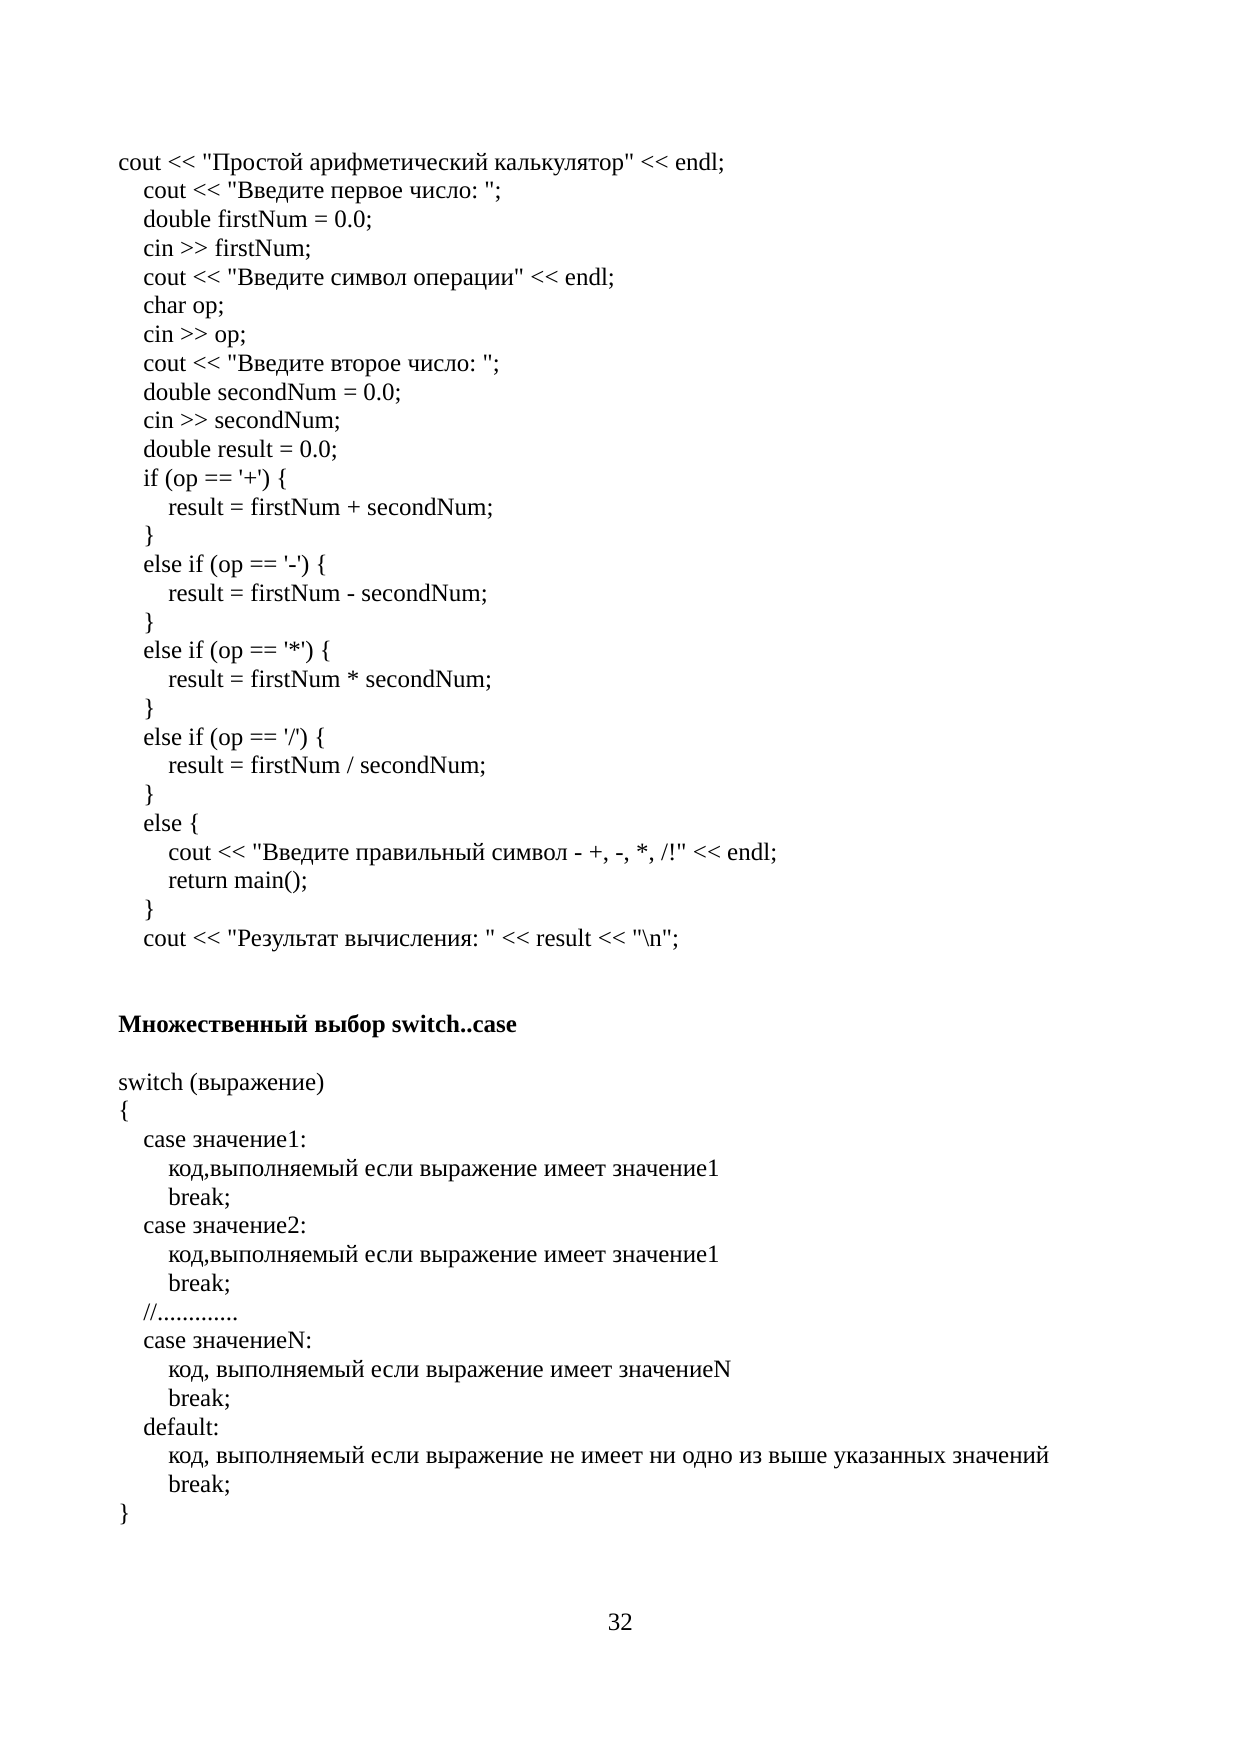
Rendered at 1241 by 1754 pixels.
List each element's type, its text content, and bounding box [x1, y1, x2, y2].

text cout << "Результат вычисления: " << result << "\n"; [118, 923, 1122, 952]
text result = firstNum - secondNum; [118, 578, 1122, 607]
text break; [118, 1469, 1122, 1498]
text } [118, 521, 1122, 549]
text cin >> firstNum; [118, 233, 1122, 262]
text double secondNum = 0.0; [118, 377, 1122, 406]
text cout << "Введите символ операции" << endl; [118, 262, 1122, 291]
text if (op == '+') { [118, 463, 1122, 492]
text } [118, 1498, 1122, 1527]
text код, выполняемый если выражение не имеет ни одно из выше указанных значений [118, 1441, 1122, 1469]
text else if (op == '/') { [118, 722, 1122, 751]
text break; [118, 1268, 1122, 1297]
text код, выполняемый если выражение имеет значениеN [118, 1354, 1122, 1383]
text cout << "Введите второе число: "; [118, 348, 1122, 377]
text case значение2: [118, 1211, 1122, 1239]
text default: [118, 1412, 1122, 1441]
text cout << "Простой арифметический калькулятор" << endl; [118, 147, 1122, 176]
text else if (op == '-') { [118, 549, 1122, 578]
text else { [118, 808, 1122, 837]
text double firstNum = 0.0; [118, 204, 1122, 233]
text cin >> secondNum; [118, 406, 1122, 434]
text } [118, 607, 1122, 636]
text result = firstNum / secondNum; [118, 751, 1122, 779]
text break; [118, 1182, 1122, 1211]
text } [118, 779, 1122, 808]
text break; [118, 1383, 1122, 1412]
text код,выполняемый если выражение имеет значение1 [118, 1239, 1122, 1268]
text switch (выражение) [118, 1067, 1122, 1096]
text case значение1: [118, 1124, 1122, 1153]
text } [118, 693, 1122, 722]
text Множественный выбор switch..case [118, 1009, 1122, 1038]
text char op; [118, 291, 1122, 319]
text { [118, 1096, 1122, 1124]
text result = firstNum + secondNum; [118, 492, 1122, 521]
text case значениеN: [118, 1326, 1122, 1354]
text cout << "Введите первое число: "; [118, 176, 1122, 204]
text else if (op == '*') { [118, 636, 1122, 664]
text код,выполняемый если выражение имеет значение1 [118, 1153, 1122, 1182]
text cin >> op; [118, 319, 1122, 348]
text //............. [118, 1297, 1122, 1326]
text double result = 0.0; [118, 434, 1122, 463]
text } [118, 894, 1122, 923]
text return main(); [118, 866, 1122, 894]
text result = firstNum * secondNum; [118, 664, 1122, 693]
text cout << "Введите правильный символ - +, -, *, /!" << endl; [118, 837, 1122, 866]
